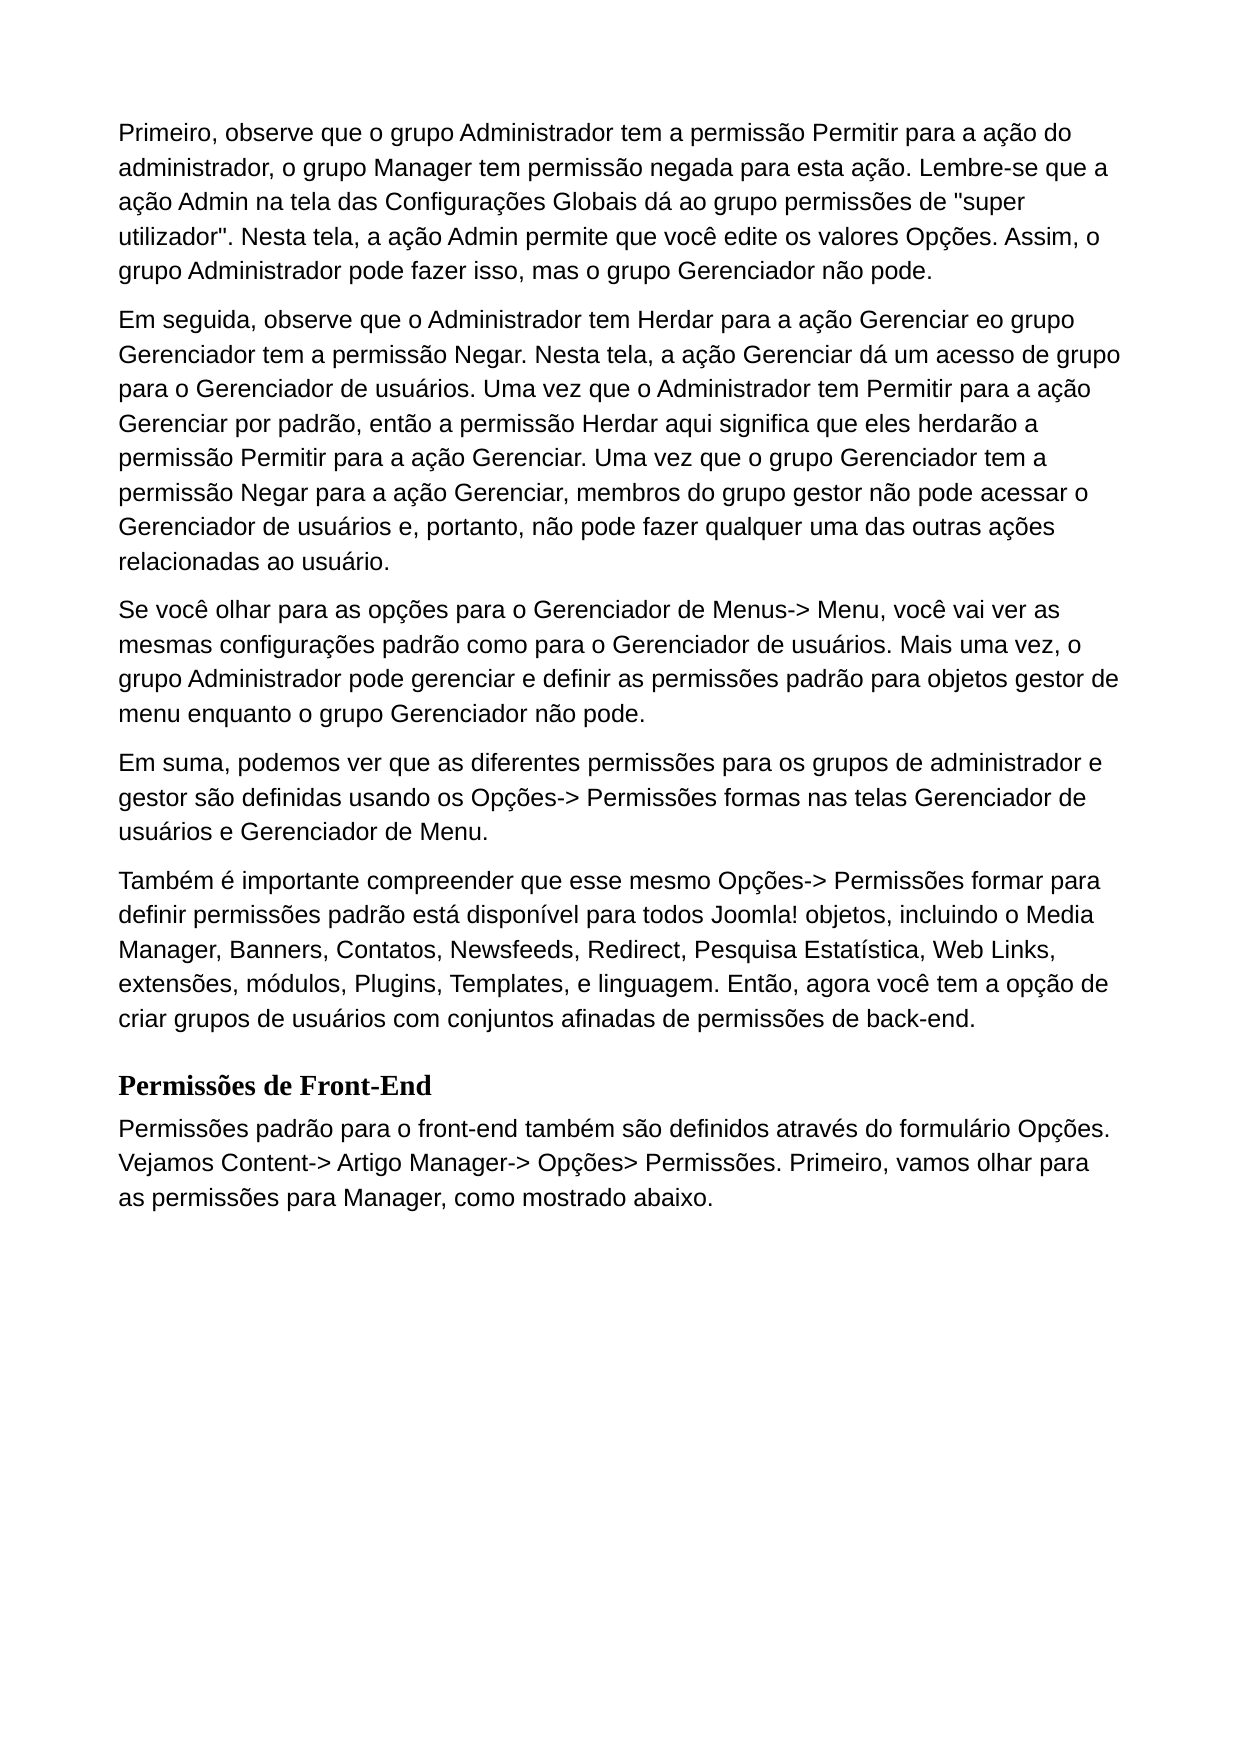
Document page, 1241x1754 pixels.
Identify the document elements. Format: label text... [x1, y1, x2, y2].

subtitle Permissões de Front-End [118, 1068, 1122, 1101]
text Também é importante compreender que esse mesmo Opções-> Permissões formar para definir permissões padrão está disponível para todos Joomla! objetos, incluindo o Media Manager, Banners, Contatos, Newsfeeds, Redirect, Pesquisa Estatística, Web Links, extensões, módulos, Plugins, Templates, e linguagem. Então, agora você tem a opção de criar grupos de usuários com conjuntos afinadas de permissões de back-end. [118, 866, 1122, 1033]
text Se você olhar para as opções para o Gerenciador de Menus-> Menu, você vai ver as mesmas configurações padrão como para o Gerenciador de usuários. Mais uma vez, o grupo Administrador pode gerenciar e definir as permissões padrão para objetos gestor de menu enquanto o grupo Gerenciador não pode. [118, 596, 1122, 728]
text Permissões padrão para o front-end também são definidos através do formulário Opções. Vejamos Content-> Artigo Manager-> Opções> Permissões. Primeiro, vamos olhar para as permissões para Manager, como mostrado abaixo. [118, 1114, 1122, 1211]
text Em seguida, observe que o Administrador tem Herdar para a ação Gerenciar eo grupo Gerenciador tem a permissão Negar. Nesta tela, a ação Gerenciar dá um acesso de grupo para o Gerenciador de usuários. Uma vez que o Administrador tem Permitir para a ação Gerenciar por padrão, então a permissão Herdar aqui significa que eles herdarão a permissão Permitir para a ação Gerenciar. Uma vez que o grupo Gerenciador tem a permissão Negar para a ação Gerenciar, membros do grupo gestor não pode acessar o Gerenciador de usuários e, portanto, não pode fazer qualquer uma das outras ações relacionadas ao usuário. [118, 305, 1122, 575]
text Primeiro, observe que o grupo Administrador tem a permissão Permitir para a ação do administrador, o grupo Manager tem permissão negada para esta ação. Lembre-se que a ação Admin na tela das Configurações Globais dá ao grupo permissões de "super utilizador". Nesta tela, a ação Admin permite que você edite os valores Opções. Assim, o grupo Administrador pode fazer isso, mas o grupo Gerenciador não pode. [118, 118, 1122, 285]
text Em suma, podemos ver que as diferentes permissões para os grupos de administrador e gestor são definidas usando os Opções-> Permissões formas nas telas Gerenciador de usuários e Gerenciador de Menu. [118, 748, 1122, 846]
